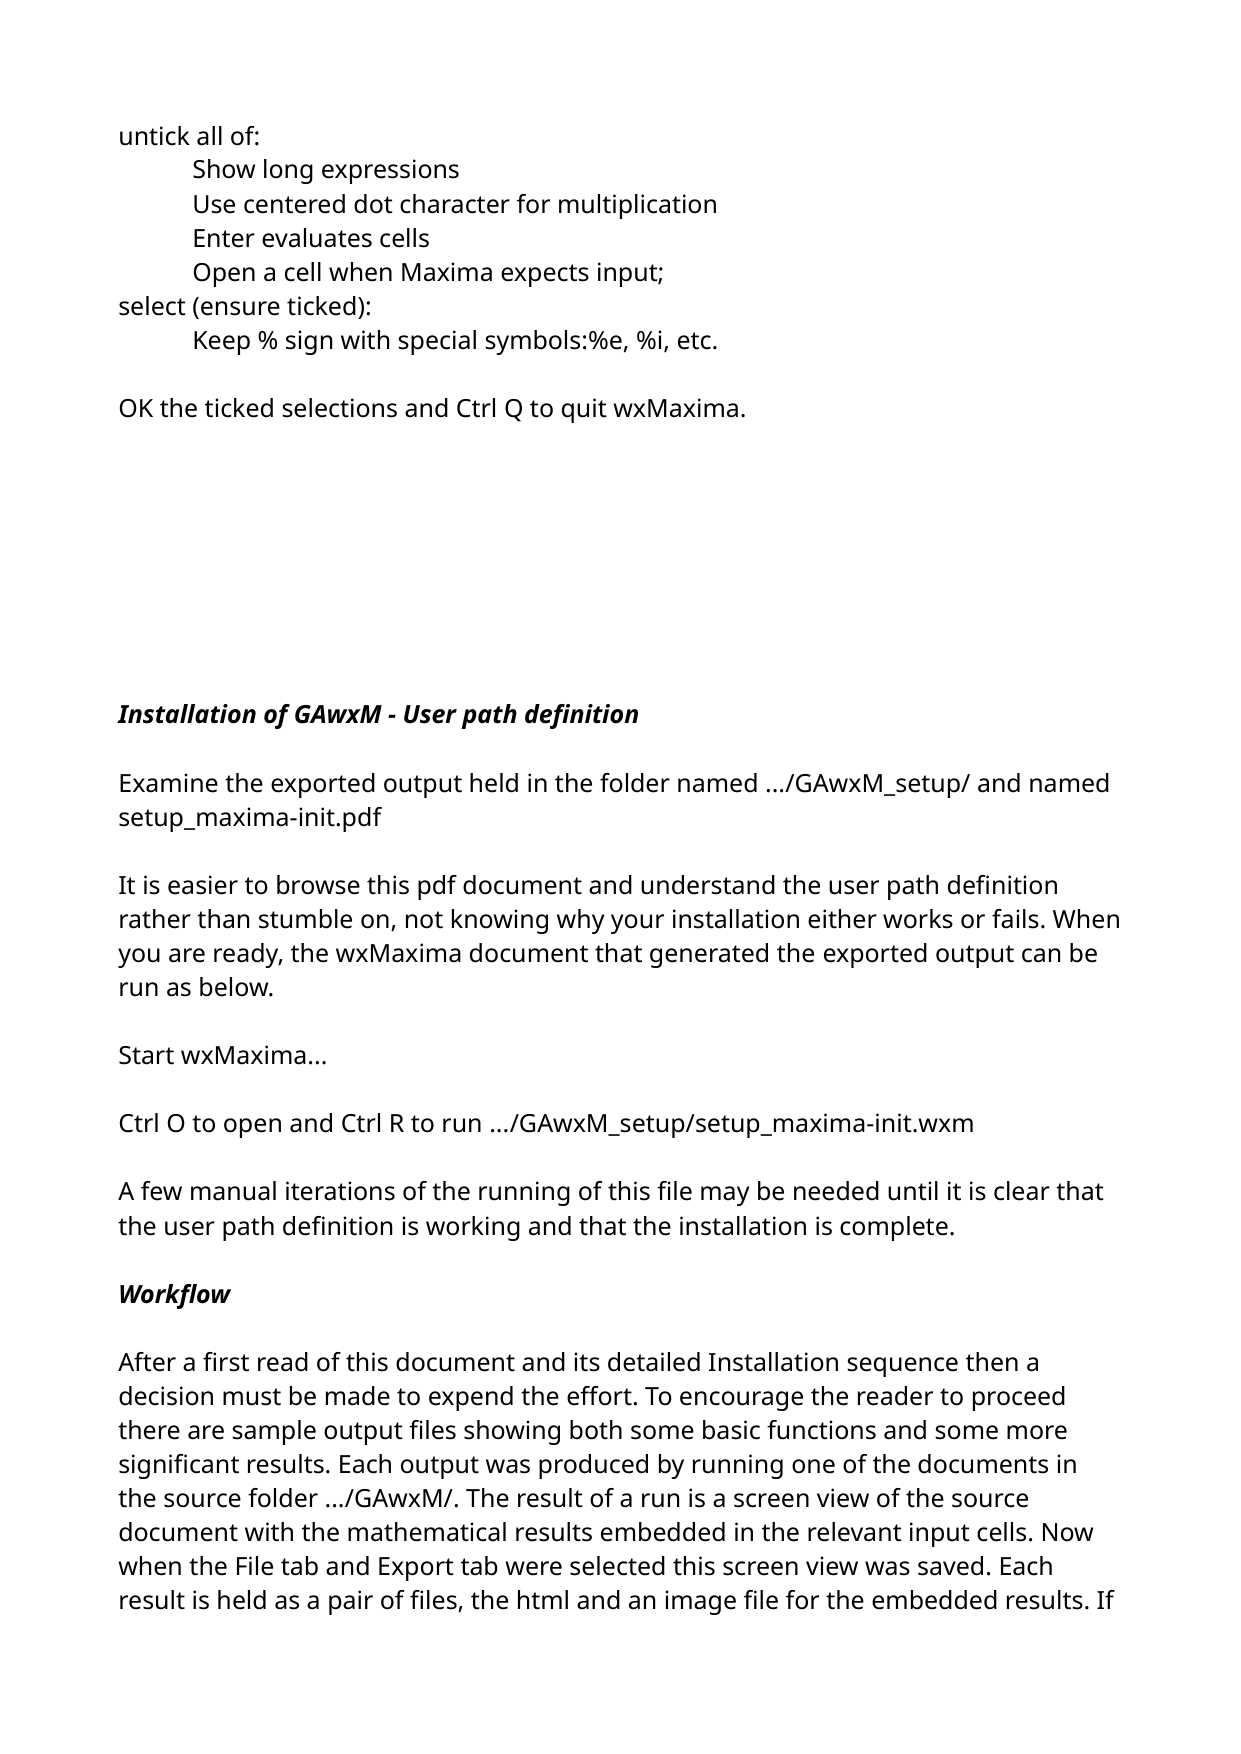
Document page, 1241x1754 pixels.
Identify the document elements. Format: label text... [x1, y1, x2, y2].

text untick all of: [118, 118, 1122, 152]
text Installation of GAwxM - User path definition [118, 697, 1122, 731]
text OK the ticked selections and Ctrl Q to quit wxMaxima. [118, 391, 1122, 425]
text Use centered dot character for multiplication [118, 186, 1122, 220]
text A few manual iterations of the running of this file may be needed until it is clear that the user path definition is working and that the installation is complete. [118, 1174, 1122, 1242]
text Ctrl O to open and Ctrl R to run .../GAwxM_setup/setup_maxima-init.wxm [118, 1106, 1122, 1140]
text Open a cell when Maxima expects input; [118, 254, 1122, 288]
text Show long expressions [118, 152, 1122, 186]
text Workflow [118, 1276, 1122, 1310]
text After a first read of this document and its detailed Installation sequence then a decision must be made to expend the effort. To encourage the reader to proceed there are sample output files showing both some basic functions and some more significant results. Each output was produced by running one of the documents in the source folder .../GAwxM/. The result of a run is a screen view of the source document with the mathematical results embedded in the relevant input cells. Now when the File tab and Export tab were selected this screen view was saved. Each result is held as a pair of files, the html and an image file for the embedded results. If [118, 1344, 1122, 1617]
text Enter evaluates cells [118, 220, 1122, 254]
text It is easier to browse this pdf document and understand the user path definition rather than stumble on, not knowing why your installation either works or fails. When you are ready, the wxMaxima document that generated the exported output can be run as below. [118, 867, 1122, 1004]
text Start wxMaxima... [118, 1038, 1122, 1072]
text Keep % sign with special symbols:%e, %i, etc. [118, 322, 1122, 357]
text select (ensure ticked): [118, 288, 1122, 322]
text Examine the exported output held in the folder named .../GAwxM_setup/ and named setup_maxima-init.pdf [118, 765, 1122, 833]
